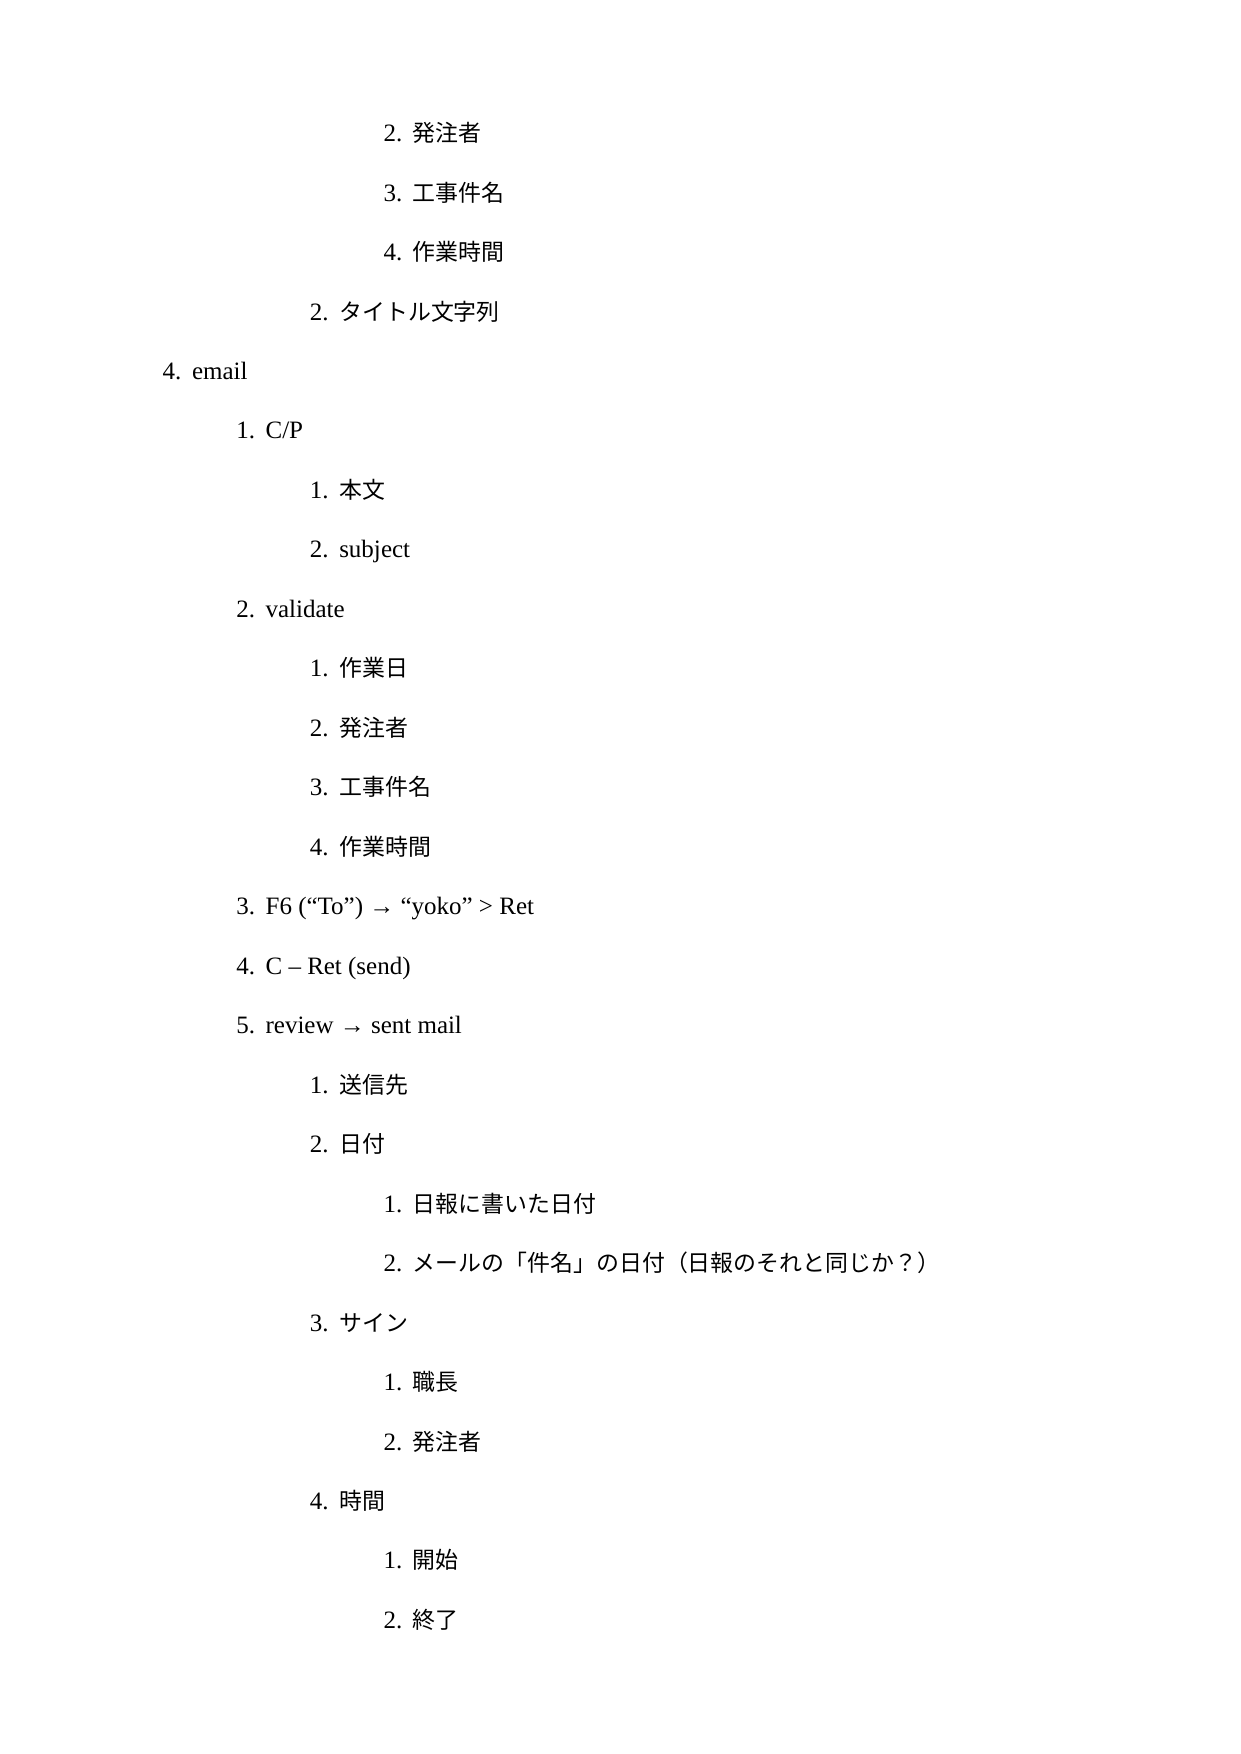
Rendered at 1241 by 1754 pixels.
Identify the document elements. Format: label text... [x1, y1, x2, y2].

list 作業日 [309, 653, 1122, 682]
list 日付 [309, 1129, 1122, 1158]
list 時間 [309, 1486, 1122, 1515]
list validate [236, 594, 1122, 623]
list subject [309, 534, 1122, 563]
list サイン [309, 1308, 1122, 1336]
list 送信先 [309, 1070, 1122, 1098]
list C – Ret (send) [236, 951, 1122, 979]
list 発注者 [383, 1427, 1122, 1455]
list 作業時間 [383, 237, 1122, 266]
list メールの「件名」の日付（日報のそれと同じか？） [383, 1248, 1122, 1277]
list C/P [236, 416, 1122, 444]
list 作業時間 [309, 832, 1122, 861]
list review → sent mail [236, 1010, 1122, 1039]
list 発注者 [383, 118, 1122, 147]
list 日報に書いた日付 [383, 1189, 1122, 1217]
list 職長 [383, 1367, 1122, 1396]
list タイトル文字列 [309, 297, 1122, 325]
list 開始 [383, 1546, 1122, 1574]
list 本文 [309, 475, 1122, 504]
list 工事件名 [383, 178, 1122, 206]
list email [162, 356, 1122, 385]
list F6 (“To”) → “yoko” > Ret [236, 891, 1122, 920]
list 工事件名 [309, 772, 1122, 801]
list 発注者 [309, 713, 1122, 742]
list 終了 [383, 1605, 1122, 1634]
